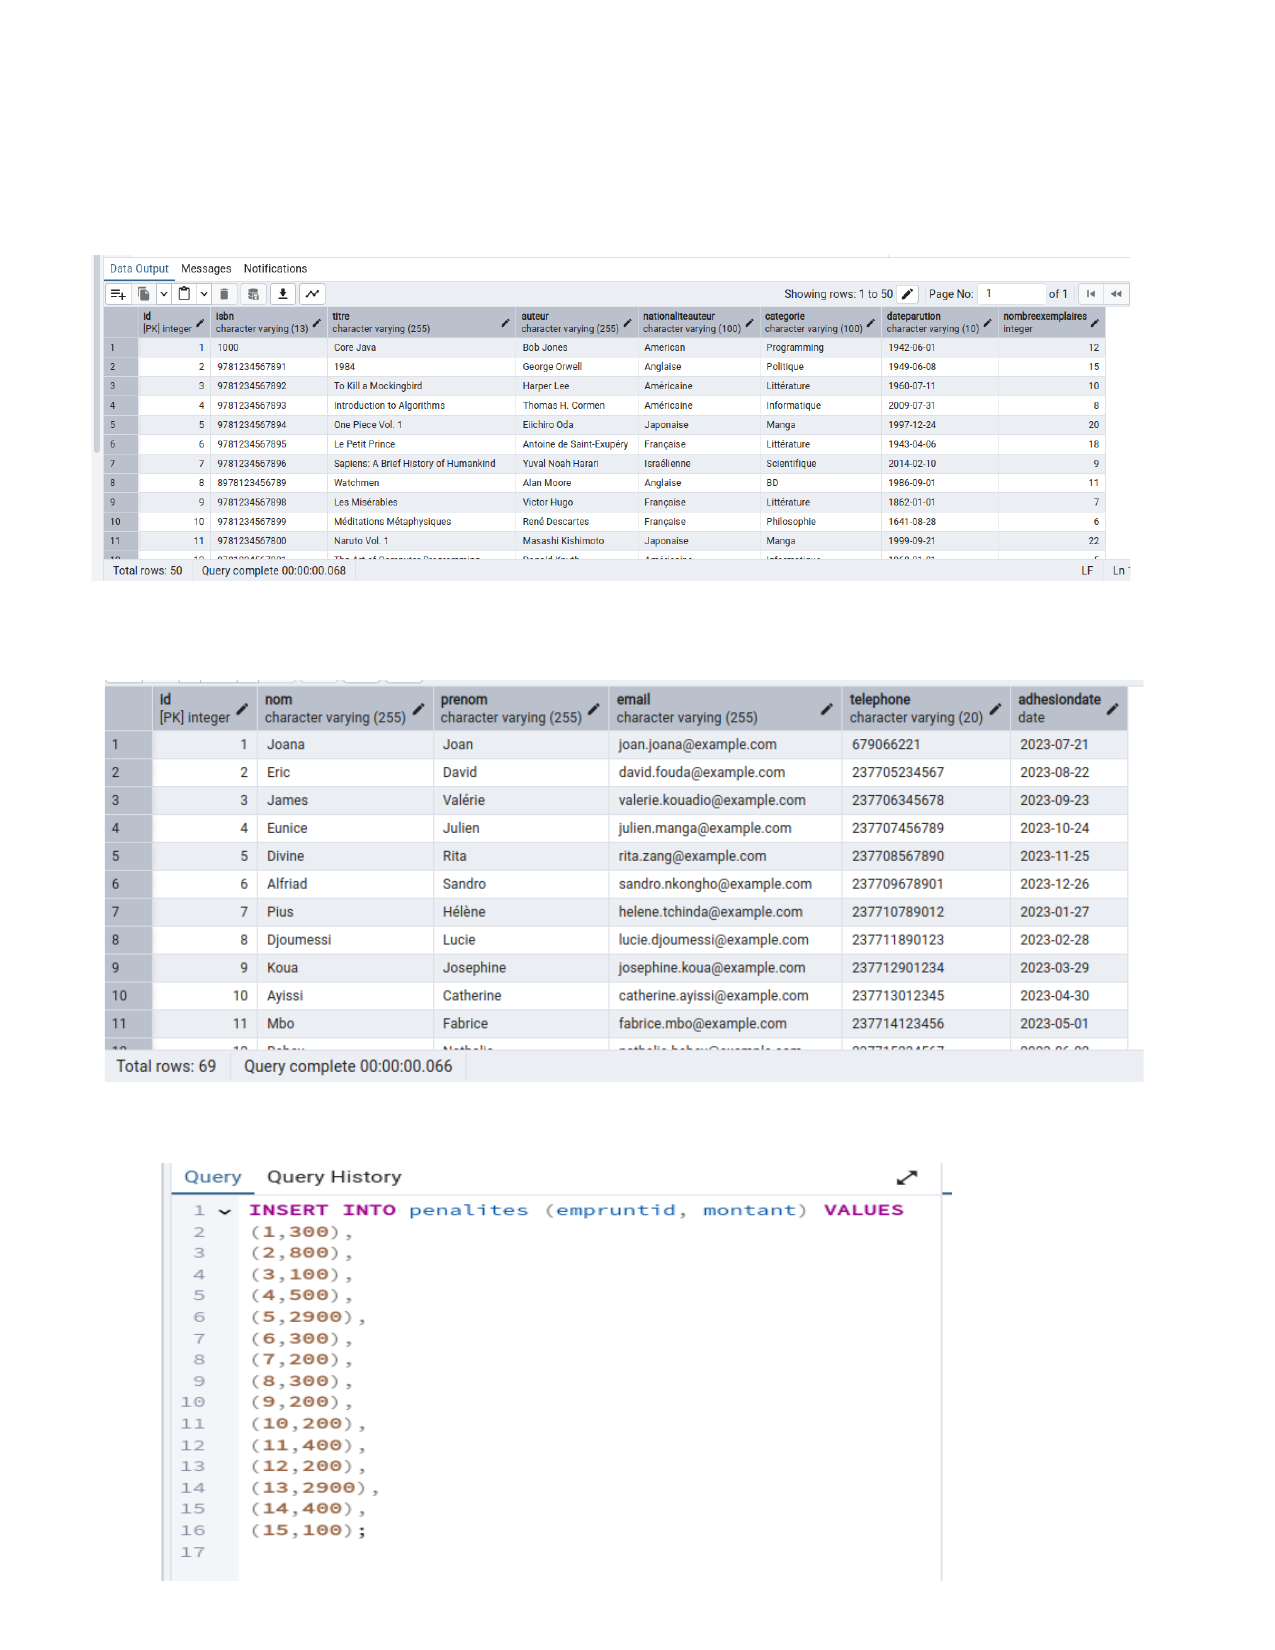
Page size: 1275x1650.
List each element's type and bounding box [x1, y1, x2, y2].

picture [161, 1163, 952, 1581]
picture [104, 680, 1144, 1082]
picture [91, 255, 1131, 581]
